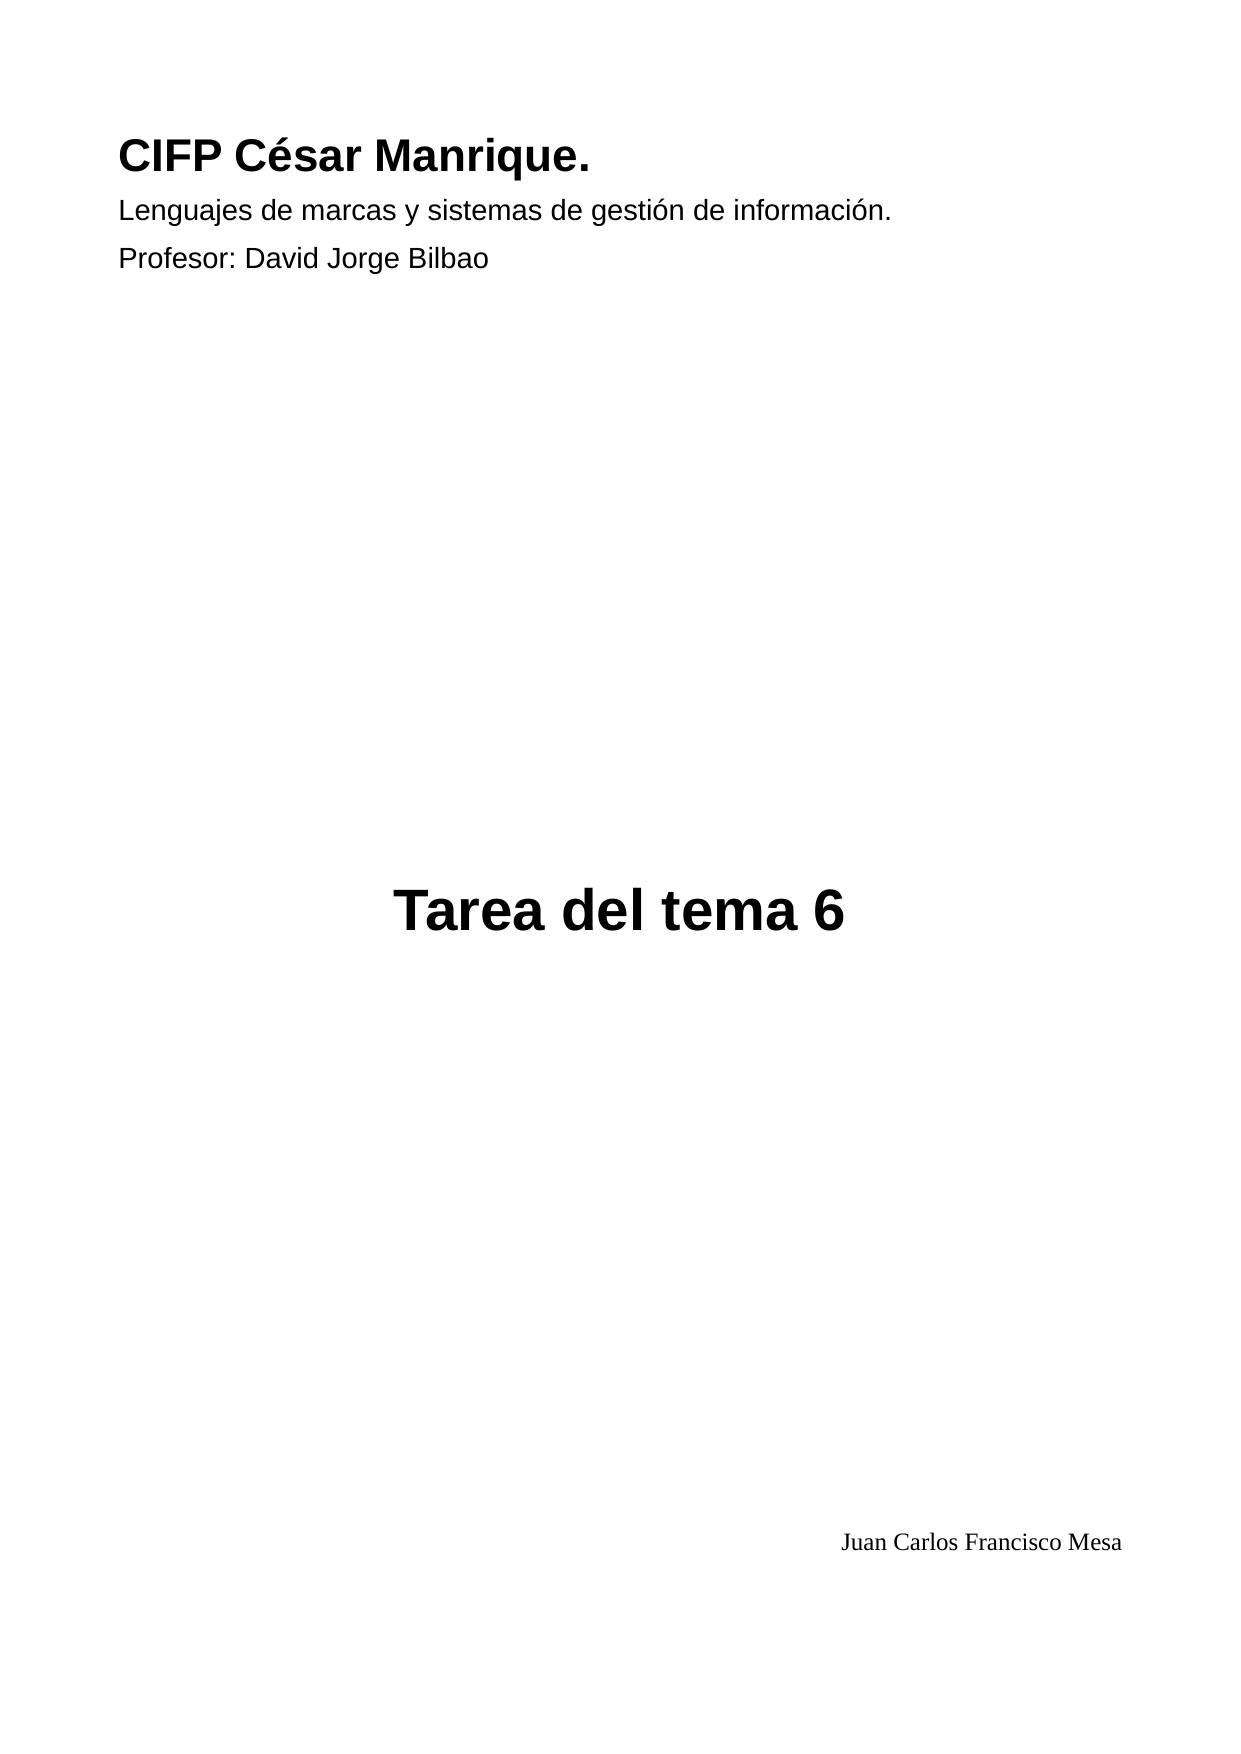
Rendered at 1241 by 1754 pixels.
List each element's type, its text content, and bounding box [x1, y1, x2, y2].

text Profesor: David Jorge Bilbao [118, 241, 1122, 275]
title Tarea del tema 6 [118, 876, 1122, 943]
text Lenguajes de marcas y sistemas de gestión de información. [118, 193, 1122, 227]
title CIFP César Manrique. [118, 128, 1122, 181]
text Juan Carlos Francisco Mesa [118, 1527, 1122, 1555]
